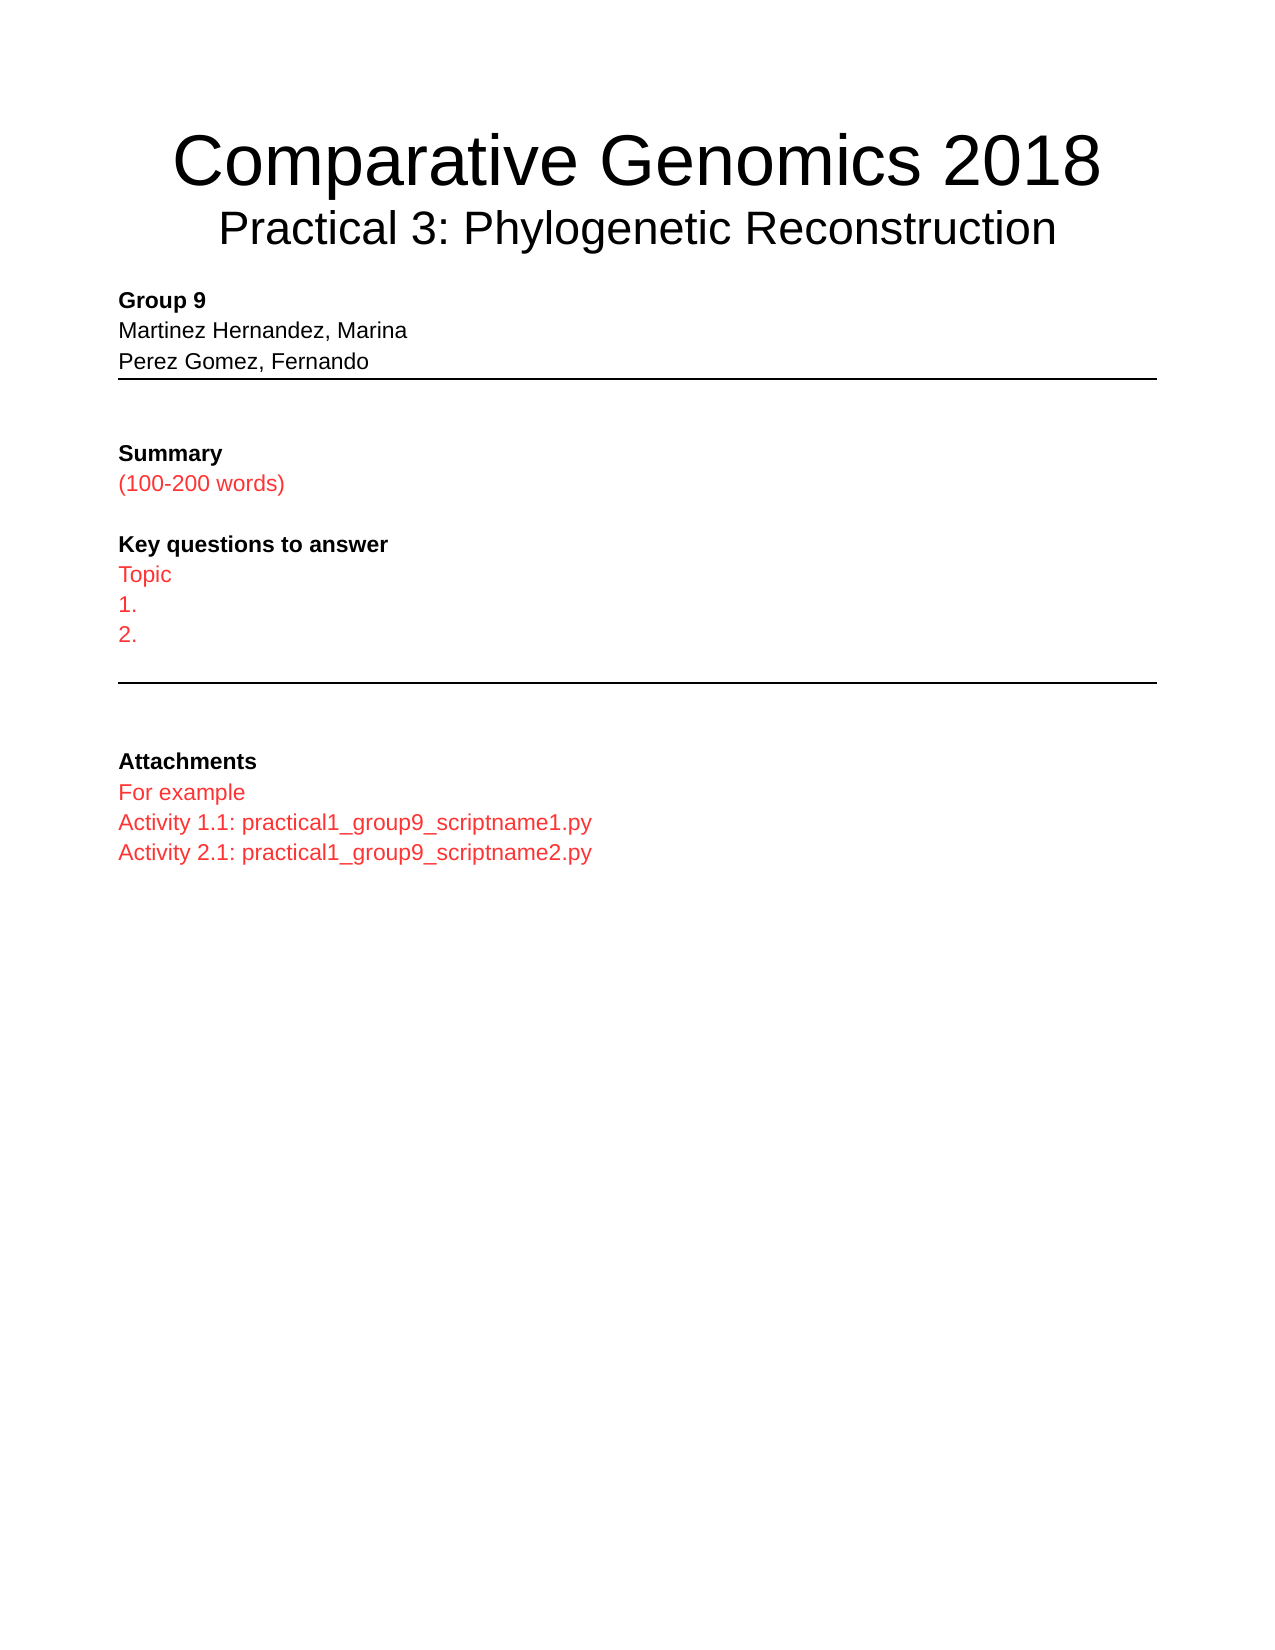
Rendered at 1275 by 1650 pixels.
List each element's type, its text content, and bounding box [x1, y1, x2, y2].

text Group 9 [118, 287, 1157, 313]
text 1. [118, 591, 1157, 617]
text Activity 2.1: practical1_group9_scriptname2.py [118, 839, 1157, 865]
text Comparative Genomics 2018 [118, 118, 1157, 201]
text Topic [118, 561, 1157, 587]
text Key questions to answer [118, 531, 1157, 557]
text Summary [118, 440, 1157, 466]
text Perez Gomez, Fernando [118, 348, 1157, 378]
text Martinez Hernandez, Marina [118, 317, 1157, 344]
text For example [118, 778, 1157, 805]
text Attachments [118, 748, 1157, 774]
text Activity 1.1: practical1_group9_scriptname1.py [118, 809, 1157, 835]
text 2. [118, 621, 1157, 647]
text (100-200 words) [118, 470, 1157, 496]
text Practical 3: Phylogenetic Reconstruction [118, 201, 1157, 255]
